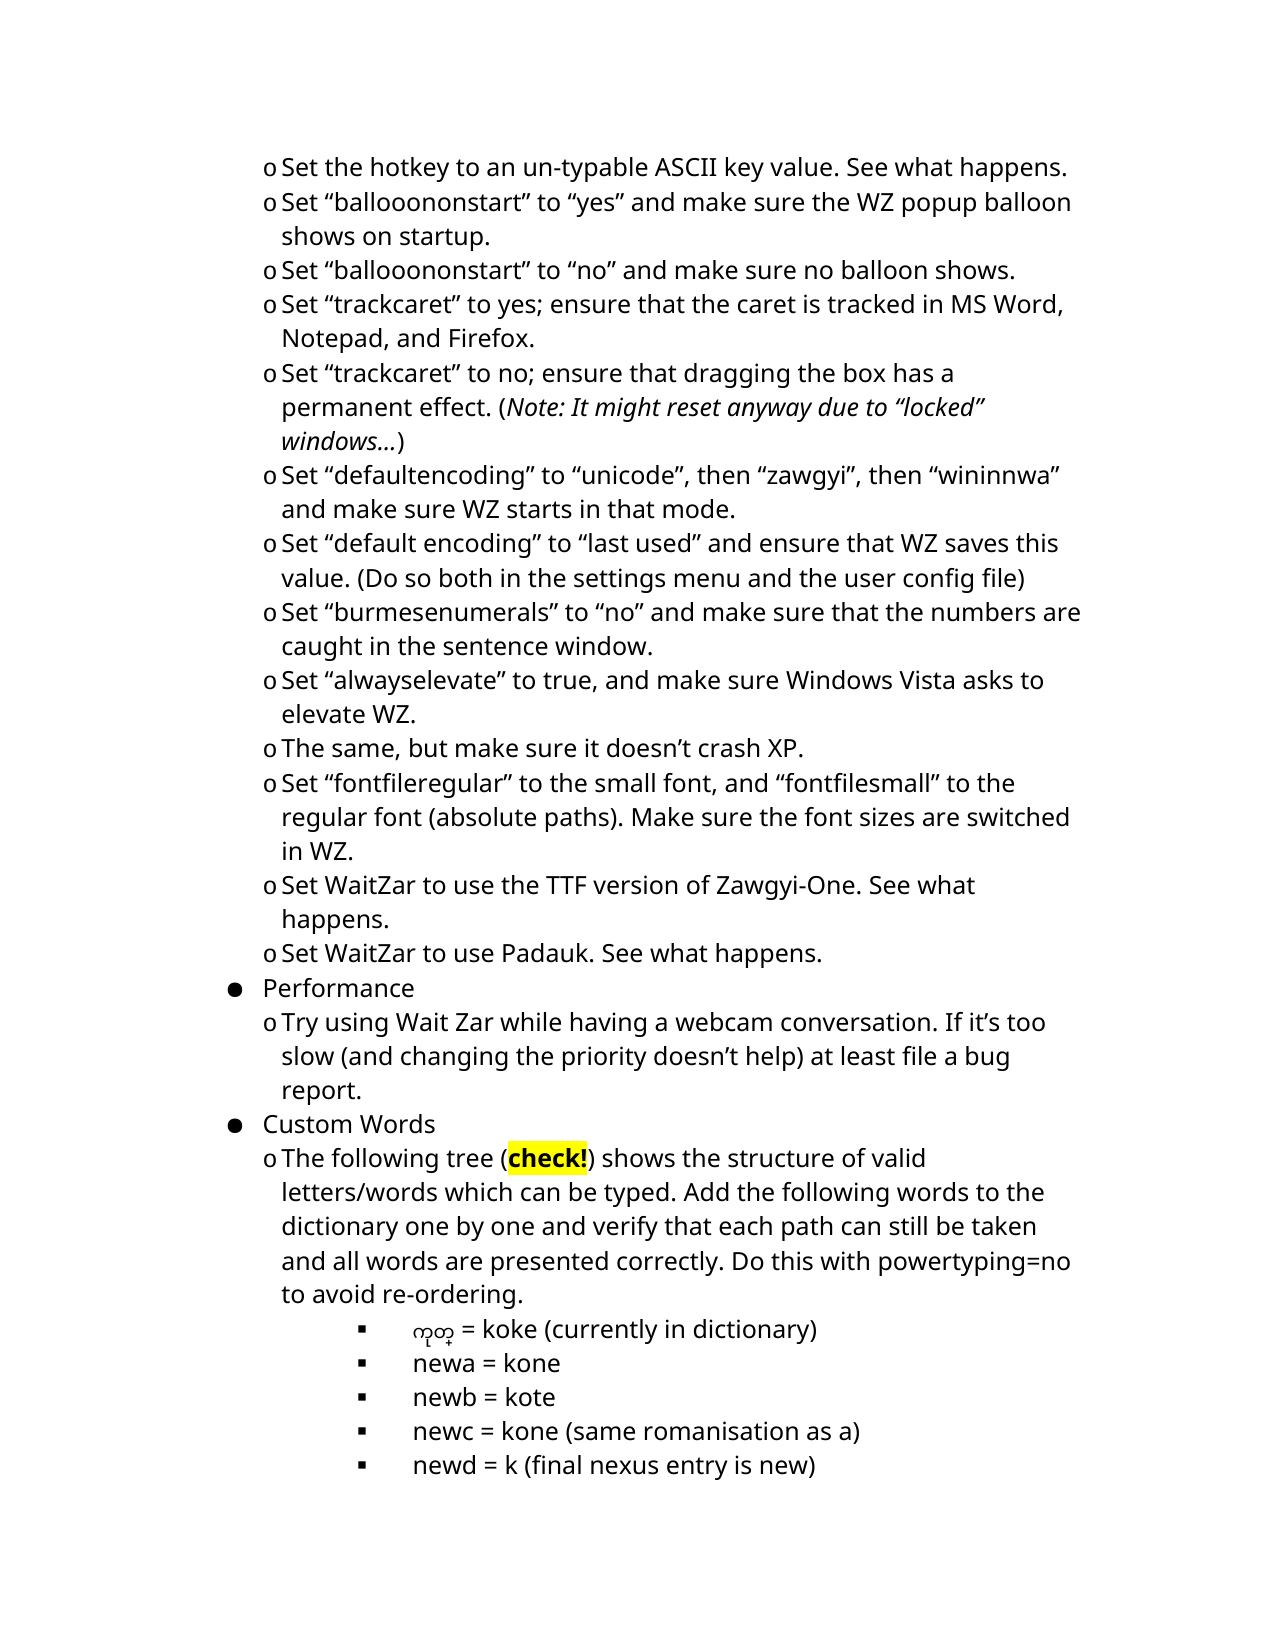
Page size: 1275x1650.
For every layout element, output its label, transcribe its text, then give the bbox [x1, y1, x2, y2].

list Set “defaultencoding” to “unicode”, then “zawgyi”, then “wininnwa” and make sure WZ starts in that mode. [262, 458, 1087, 526]
list Set “trackcaret” to yes; ensure that the caret is tracked in MS Word, Notepad, and Firefox. [262, 287, 1087, 355]
list Set “ballooononstart” to “yes” and make sure the WZ popup balloon shows on startup. [262, 184, 1087, 253]
list Custom Words [225, 1107, 1087, 1141]
list Set “ballooononstart” to “no” and make sure no balloon shows. [262, 253, 1087, 287]
list Try using Wait Zar while having a webcam conversation. If it’s too slow (and changing the priority doesn’t help) at least file a bug report. [262, 1004, 1087, 1107]
list The following tree (check!) shows the structure of valid letters/words which can be typed. Add the following words to the dictionary one by one and verify that each path can still be taken and all words are presented correctly. Do this with powertyping=no to avoid re-ordering. [262, 1141, 1087, 1311]
list Set WaitZar to use Padauk. See what happens. [262, 936, 1087, 970]
list newc = kone (same romanisation as a) [356, 1413, 1087, 1447]
list Performance [225, 970, 1087, 1004]
list The same, but make sure it doesn’t crash XP. [262, 731, 1087, 765]
list Set WaitZar to use the TTF version of Zawgyi-One. See what happens. [262, 868, 1087, 936]
list newb = kote [356, 1379, 1087, 1413]
list Set “alwayselevate” to true, and make sure Windows Vista asks to elevate WZ. [262, 663, 1087, 731]
list ကုတ္ = koke (currently in dictionary) [356, 1311, 1087, 1345]
list newa = kone [356, 1345, 1087, 1379]
list Set “trackcaret” to no; ensure that dragging the box has a permanent effect. (Note: It might reset anyway due to “locked” windows...) [262, 355, 1087, 458]
list Set “fontfileregular” to the small font, and “fontfilesmall” to the regular font (absolute paths). Make sure the font sizes are switched in WZ. [262, 765, 1087, 868]
list Set “burmesenumerals” to “no” and make sure that the numbers are caught in the sentence window. [262, 594, 1087, 663]
list newd = k (final nexus entry is new) [356, 1447, 1087, 1482]
list Set “default encoding” to “last used” and ensure that WZ saves this value. (Do so both in the settings menu and the user config file) [262, 526, 1087, 594]
list Set the hotkey to an un-typable ASCII key value. See what happens. [262, 150, 1087, 184]
